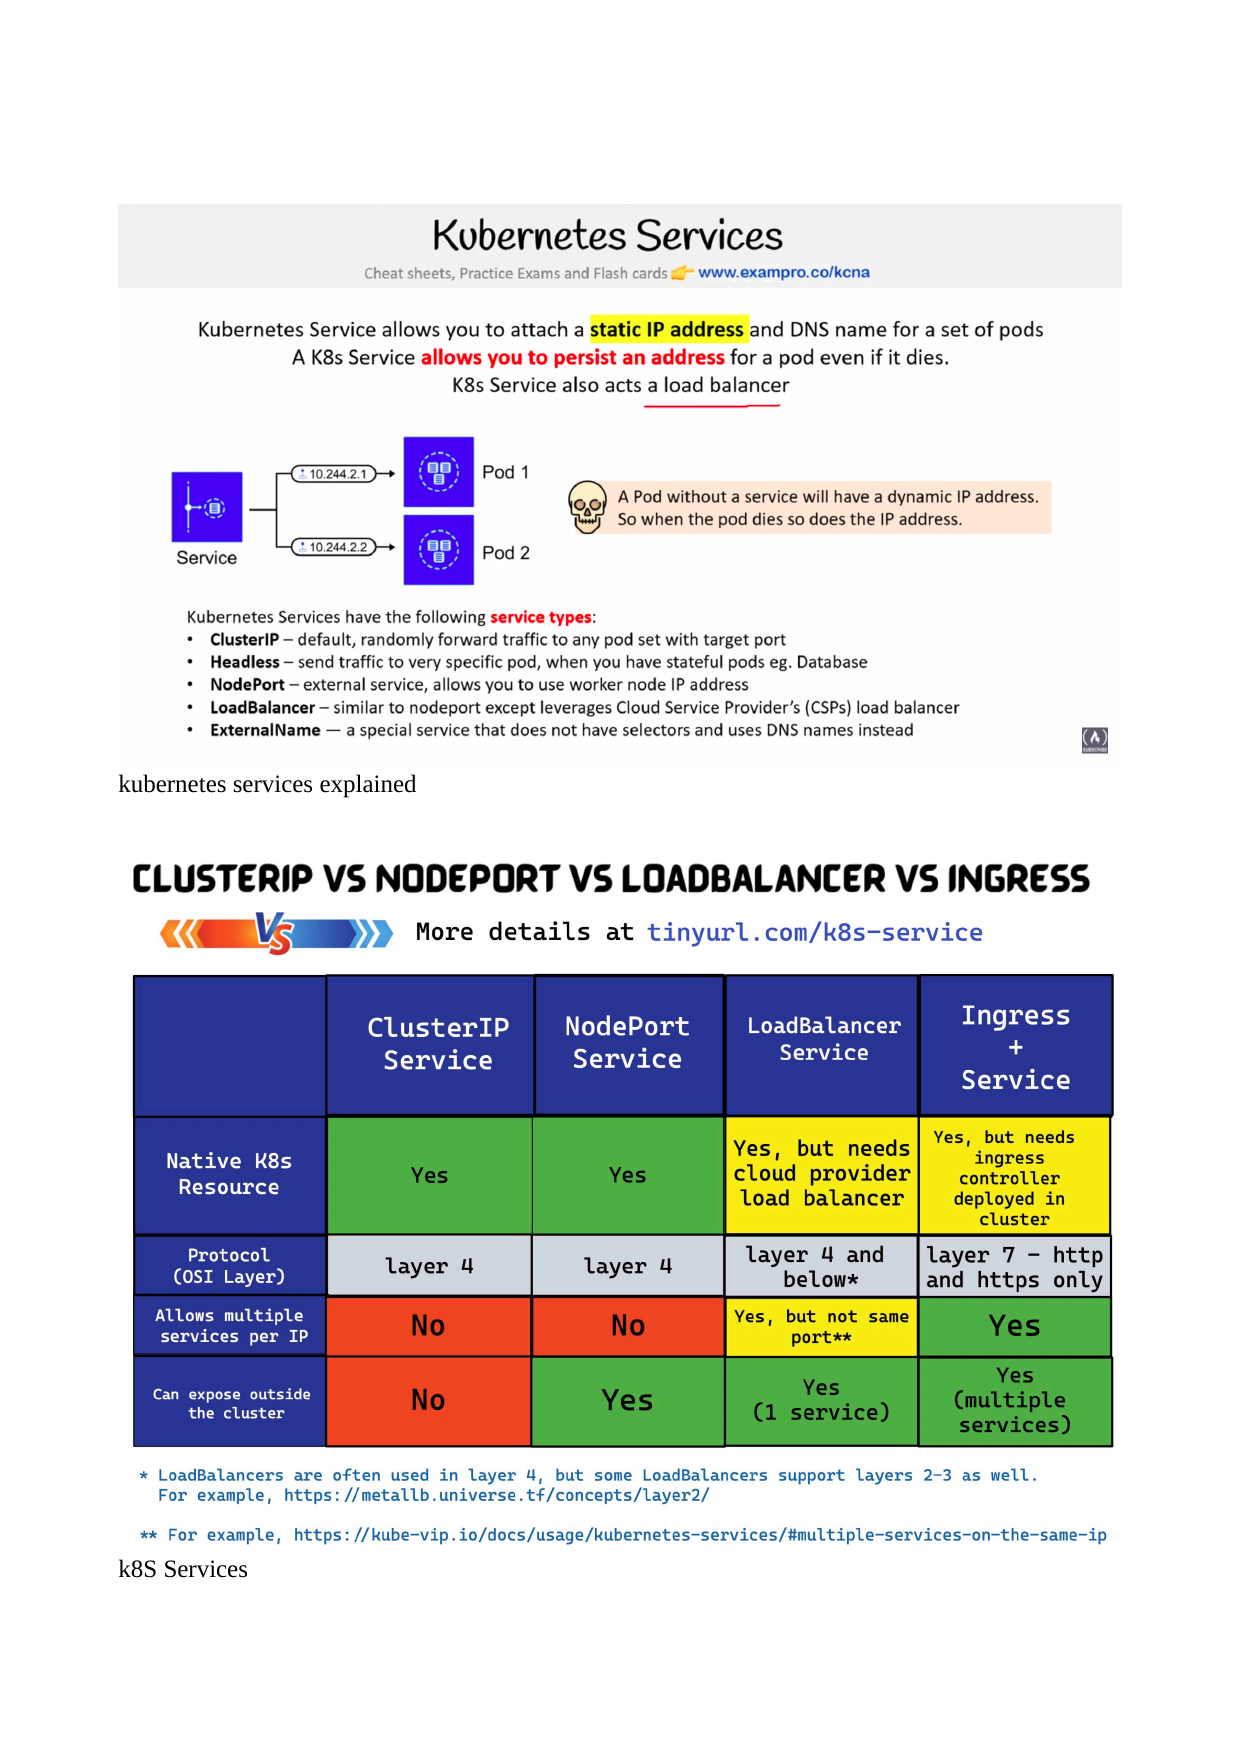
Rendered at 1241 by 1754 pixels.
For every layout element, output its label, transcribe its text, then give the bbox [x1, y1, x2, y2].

text kubernetes services explained [118, 769, 1122, 798]
text k8S Services [118, 1554, 1122, 1583]
picture [118, 204, 1123, 769]
picture [118, 826, 1123, 1554]
